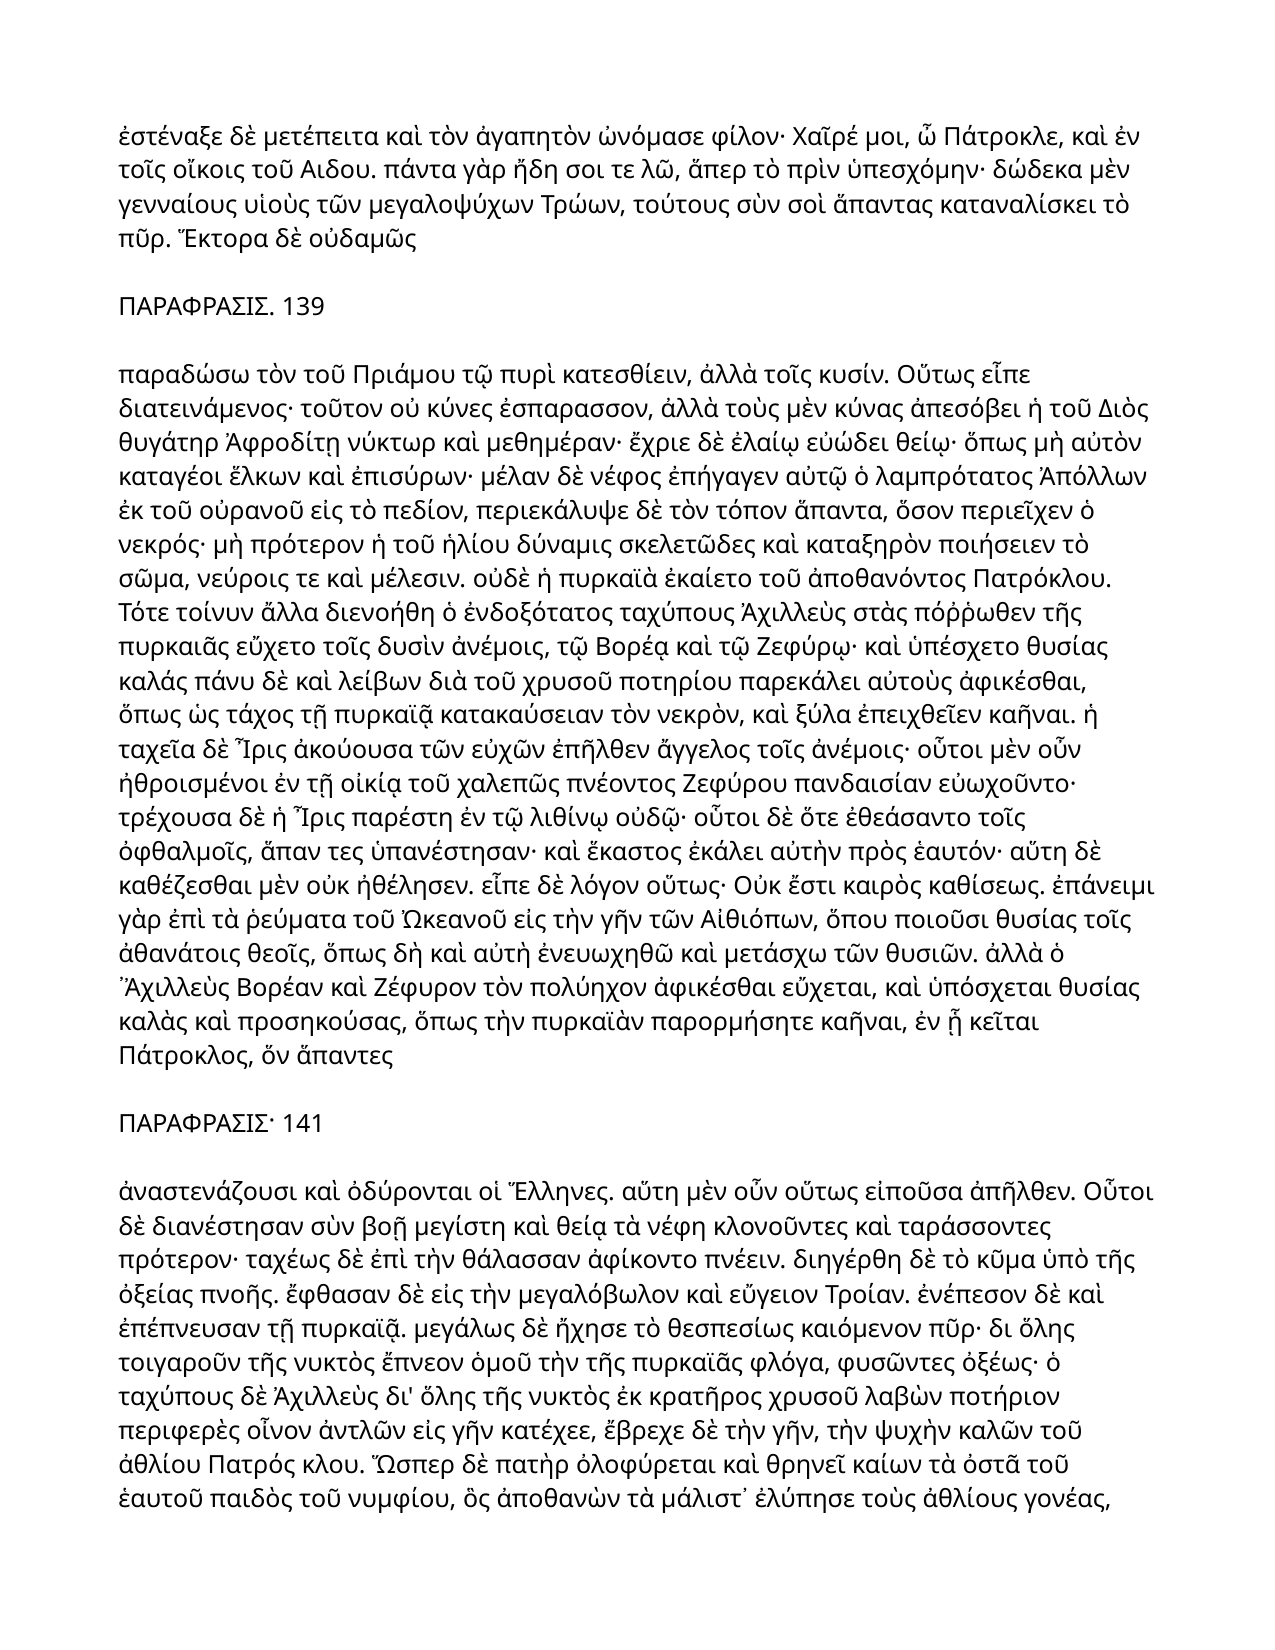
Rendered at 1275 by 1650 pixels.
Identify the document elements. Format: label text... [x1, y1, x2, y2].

text ΠΑΡΑΦΡΑΣΙΣ· 141 [118, 1106, 1157, 1140]
text παραδώσω τὸν τοῦ Πριάμου τῷ πυρὶ κατεσθίειν, ἀλλὰ τοῖς κυσίν. Οὕτως εἶπε διατεινάμενος· τοῦτον οὐ κύνες ἐσπαρασσον, ἀλλὰ τοὺς μὲν κύνας ἀπεσόβει ἡ τοῦ Διὸς θυγάτηρ Ἀφροδίτῃ νύκτωρ καὶ μεθημέραν· ἔχριε δὲ ἐλαίῳ εὐώδει θείῳ· ὅπως μὴ αὐτὸν καταγέοι ἕλκων καὶ ἐπισύρων· μέλαν δὲ νέφος ἐπήγαγεν αὐτῷ ὁ λαμπρότατος Ἀπόλλων ἐκ τοῦ οὐρανοῦ εἰς τὸ πεδίον, περιεκάλυψε δὲ τὸν τόπον ἅπαντα, ὅσον περιεῖχεν ὁ νεκρός· μὴ πρότερον ἡ τοῦ ἡλίου δύναμις σκελετῶδες καὶ καταξηρὸν ποιήσειεν τὸ σῶμα, νεύροις τε καὶ μέλεσιν. οὐδὲ ἡ πυρκαϊὰ ἐκαίετο τοῦ ἀποθανόντος Πατρόκλου. Τότε τοίνυν ἄλλα διενοήθη ὁ ἐνδοξότατος ταχύπους Ἀχιλλεὺς στὰς πόῤῥωθεν τῆς πυρκαιᾶς εὔχετο τοῖς δυσὶν ἀνέμοις, τῷ Βορέᾳ καὶ τῷ Ζεφύρῳ· καὶ ὑπέσχετο θυσίας καλάς πάνυ δὲ καὶ λείβων διὰ τοῦ χρυσοῦ ποτηρίου παρεκάλει αὐτοὺς ἀφικέσθαι, ὅπως ὡς τάχος τῇ πυρκαϊᾷ κατακαύσειαν τὸν νεκρὸν, καὶ ξύλα ἐπειχθεῖεν καῆναι. ἡ ταχεῖα δὲ Ἶρις ἀκούουσα τῶν εὐχῶν ἐπῆλθεν ἄγγελος τοῖς ἀνέμοις· οὗτοι μὲν οὖν ἠθροισμένοι ἐν τῇ οἰκίᾳ τοῦ χαλεπῶς πνέοντος Ζεφύρου πανδαισίαν εὐωχοῦντο· τρέχουσα δὲ ἡ Ἶρις παρέστη ἐν τῷ λιθίνῳ οὐδῷ· οὗτοι δὲ ὅτε ἐθεάσαντο τοῖς ὀφθαλμοῖς, ἅπαν τες ὑπανέστησαν· καὶ ἕκαστος ἐκάλει αὐτὴν πρὸς ἑαυτόν· αὕτη δὲ καθέζεσθαι μὲν οὐκ ἠθέλησεν. εἶπε δὲ λόγον οὕτως· Οὐκ ἔστι καιρὸς καθίσεως. ἐπάνειμι γὰρ ἐπὶ τὰ ῥεύματα τοῦ Ὠκεανοῦ εἰς τὴν γῆν τῶν Αἰθιόπων, ὅπου ποιοῦσι θυσίας τοῖς ἀθανάτοις θεοῖς, ὅπως δὴ καὶ αὐτὴ ἐνευωχηθῶ καὶ μετάσχω τῶν θυσιῶν. ἀλλὰ ὁ ᾿Ἀχιλλεὺς Βορέαν καὶ Ζέφυρον τὸν πολύηχον ἀφικέσθαι εὔχεται, καὶ ὑπόσχεται θυσίας καλὰς καὶ προσηκούσας, ὅπως τὴν πυρκαϊὰν παρορμήσητε καῆναι, ἐν ᾗ κεῖται Πάτροκλος, ὅν ἅπαντες [118, 357, 1157, 1072]
text ἐστέναξε δὲ μετέπειτα καὶ τὸν ἀγαπητὸν ὠνόμασε φίλον· Χαῖρέ μοι, ὦ Πάτροκλε, καὶ ἐν τοῖς οἴκοις τοῦ Αιδου. πάντα γὰρ ἤδη σοι τε λῶ, ἅπερ τὸ πρὶν ὑπεσχόμην· δώδεκα μὲν γενναίους υἱοὺς τῶν μεγαλοψύχων Τρώων, τούτους σὺν σοὶ ἅπαντας καταναλίσκει τὸ πῦρ. Ἕκτορα δὲ οὐδαμῶς [118, 118, 1157, 254]
text ΠΑΡΑΦΡΑΣΙΣ. 139 [118, 288, 1157, 322]
text ἀναστενάζουσι καὶ ὀδύρονται οἱ Ἕλληνες. αὕτη μὲν οὖν οὕτως εἰποῦσα ἀπῆλθεν. Οὗτοι δὲ διανέστησαν σὺν βοῇ μεγίστη καὶ θείᾳ τὰ νέφη κλονοῦντες καὶ ταράσσοντες πρότερον· ταχέως δὲ ἐπὶ τὴν θάλασσαν ἀφίκοντο πνέειν. διηγέρθη δὲ τὸ κῦμα ὑπὸ τῆς ὀξείας πνοῆς. ἔφθασαν δὲ εἰς τὴν μεγαλόβωλον καὶ εὔγειον Τροίαν. ἐνέπεσον δὲ καὶ ἐπέπνευσαν τῇ πυρκαϊᾷ. μεγάλως δὲ ἤχησε τὸ θεσπεσίως καιόμενον πῦρ· δι ὅλης τοιγαροῦν τῆς νυκτὸς ἔπνεον ὁμοῦ τὴν τῆς πυρκαϊᾶς φλόγα, φυσῶντες ὀξέως· ὁ ταχύπους δὲ Ἀχιλλεὺς δι' ὅλης τῆς νυκτὸς ἐκ κρατῆρος χρυσοῦ λαβὼν ποτήριον περιφερὲς οἶνον ἀντλῶν εἰς γῆν κατέχεε, ἔβρεχε δὲ τὴν γῆν, τὴν ψυχὴν καλῶν τοῦ ἀθλίου Πατρός κλου. Ὥσπερ δὲ πατὴρ ὀλοφύρεται καὶ θρηνεῖ καίων τὰ ὀστᾶ τοῦ ἑαυτοῦ παιδὸς τοῦ νυμφίου, ὃς ἀποθανὼν τὰ μάλιστ᾽ ἐλύπησε τοὺς ἀθλίους γονέας, [118, 1174, 1157, 1515]
